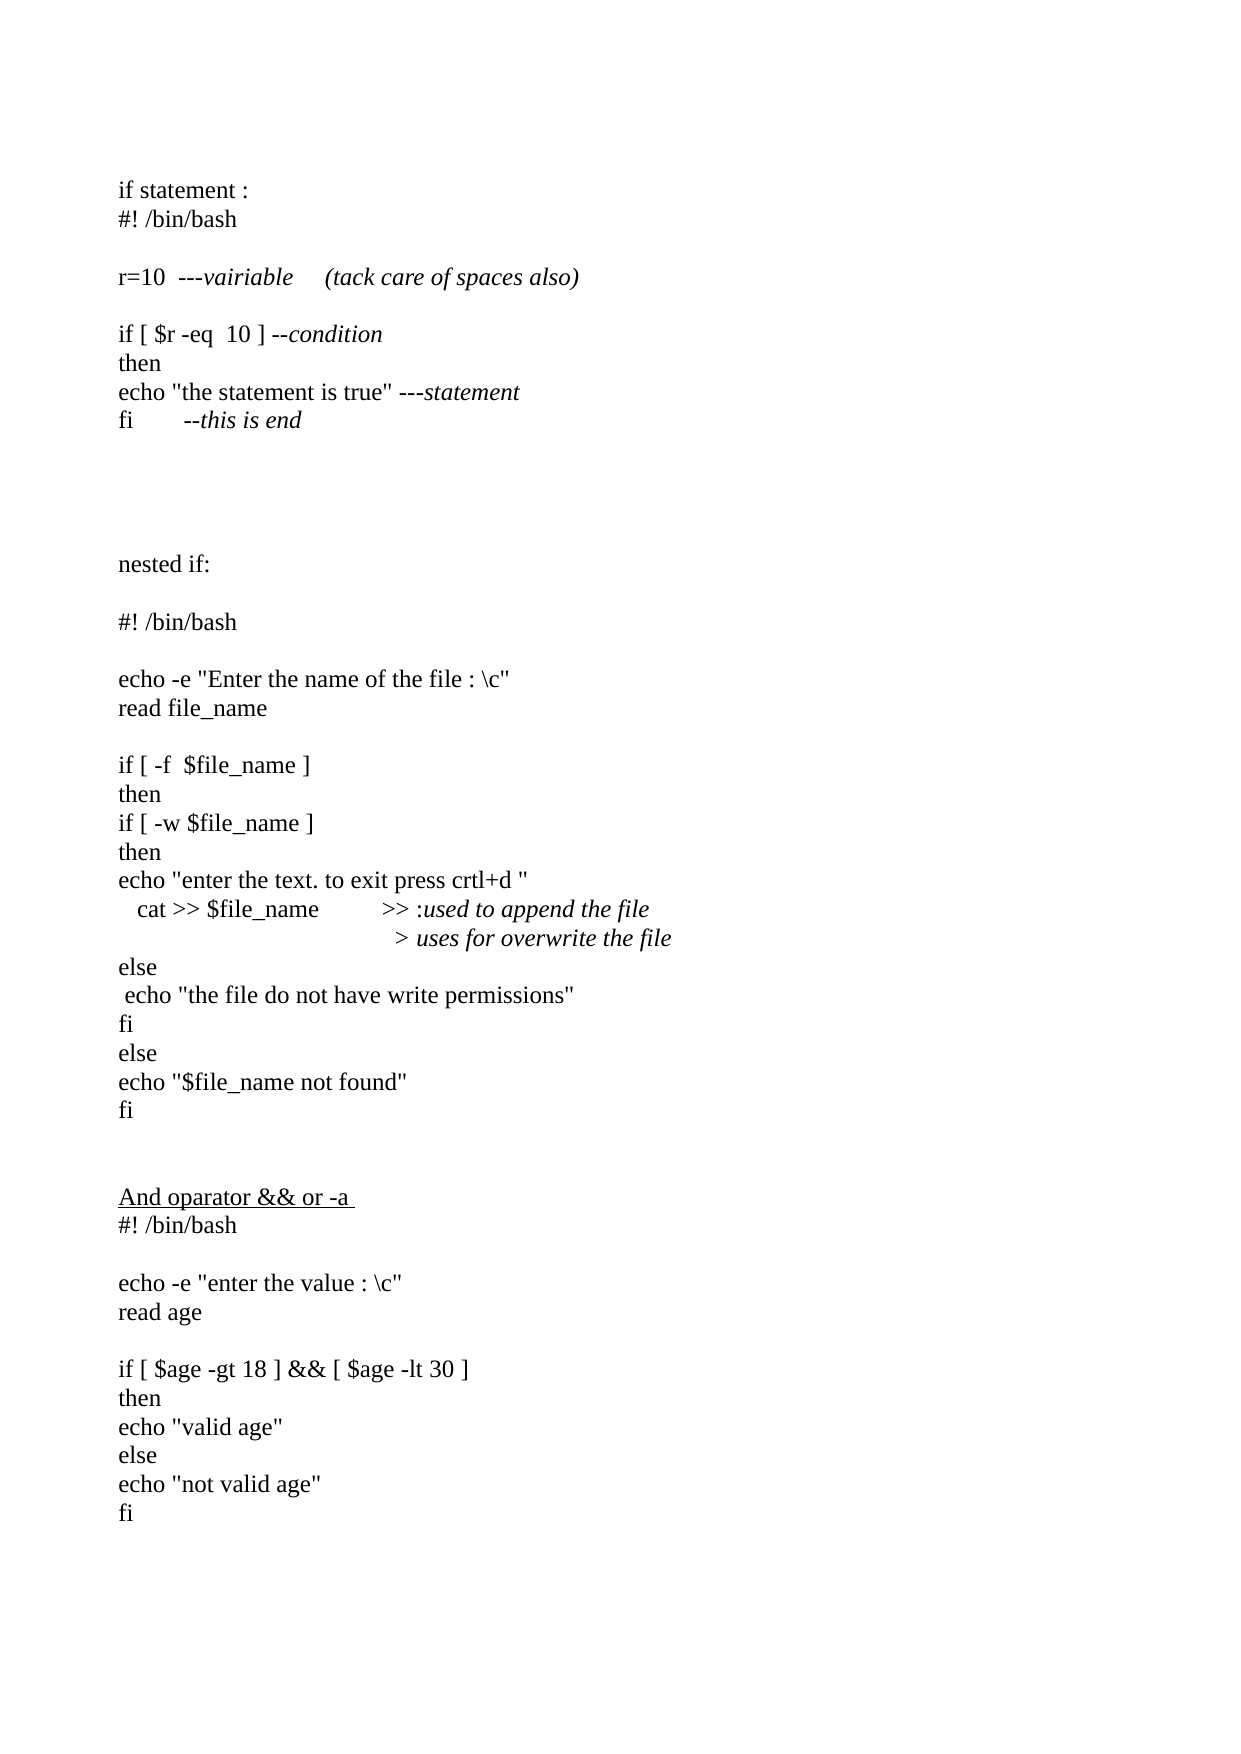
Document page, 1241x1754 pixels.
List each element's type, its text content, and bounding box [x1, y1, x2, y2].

text then [118, 348, 1122, 377]
text echo "the statement is true" ---statement [118, 377, 1122, 406]
text else [118, 1441, 1122, 1469]
text if [ $age -gt 18 ] && [ $age -lt 30 ] [118, 1354, 1122, 1383]
text echo "the file do not have write permissions" [118, 981, 1122, 1009]
text if [ -f $file_name ] [118, 751, 1122, 779]
text if [ -w $file_name ] [118, 808, 1122, 837]
text echo "valid age" [118, 1412, 1122, 1441]
text if statement : [118, 176, 1122, 204]
text then [118, 837, 1122, 866]
text echo "$file_name not found" [118, 1067, 1122, 1096]
text read file_name [118, 693, 1122, 722]
text else [118, 952, 1122, 981]
text read age [118, 1297, 1122, 1326]
text r=10 ---vairiable (tack care of spaces also) [118, 262, 1122, 291]
text fi --this is end [118, 406, 1122, 434]
text echo "not valid age" [118, 1469, 1122, 1498]
text fi [118, 1498, 1122, 1527]
text echo -e "enter the value : \c" [118, 1268, 1122, 1297]
text cat >> $file_name >> :used to append the file [118, 894, 1122, 923]
text if [ $r -eq 10 ] --condition [118, 319, 1122, 348]
text nested if: [118, 549, 1122, 578]
text > uses for overwrite the file [118, 923, 1122, 952]
text echo -e "Enter the name of the file : \c" [118, 664, 1122, 693]
text else [118, 1038, 1122, 1067]
text #! /bin/bash [118, 607, 1122, 636]
text #! /bin/bash [118, 204, 1122, 233]
text And oparator && or -a [118, 1182, 1122, 1211]
text fi [118, 1009, 1122, 1038]
text echo "enter the text. to exit press crtl+d " [118, 866, 1122, 894]
text then [118, 779, 1122, 808]
text fi [118, 1096, 1122, 1124]
text #! /bin/bash [118, 1211, 1122, 1239]
text then [118, 1383, 1122, 1412]
